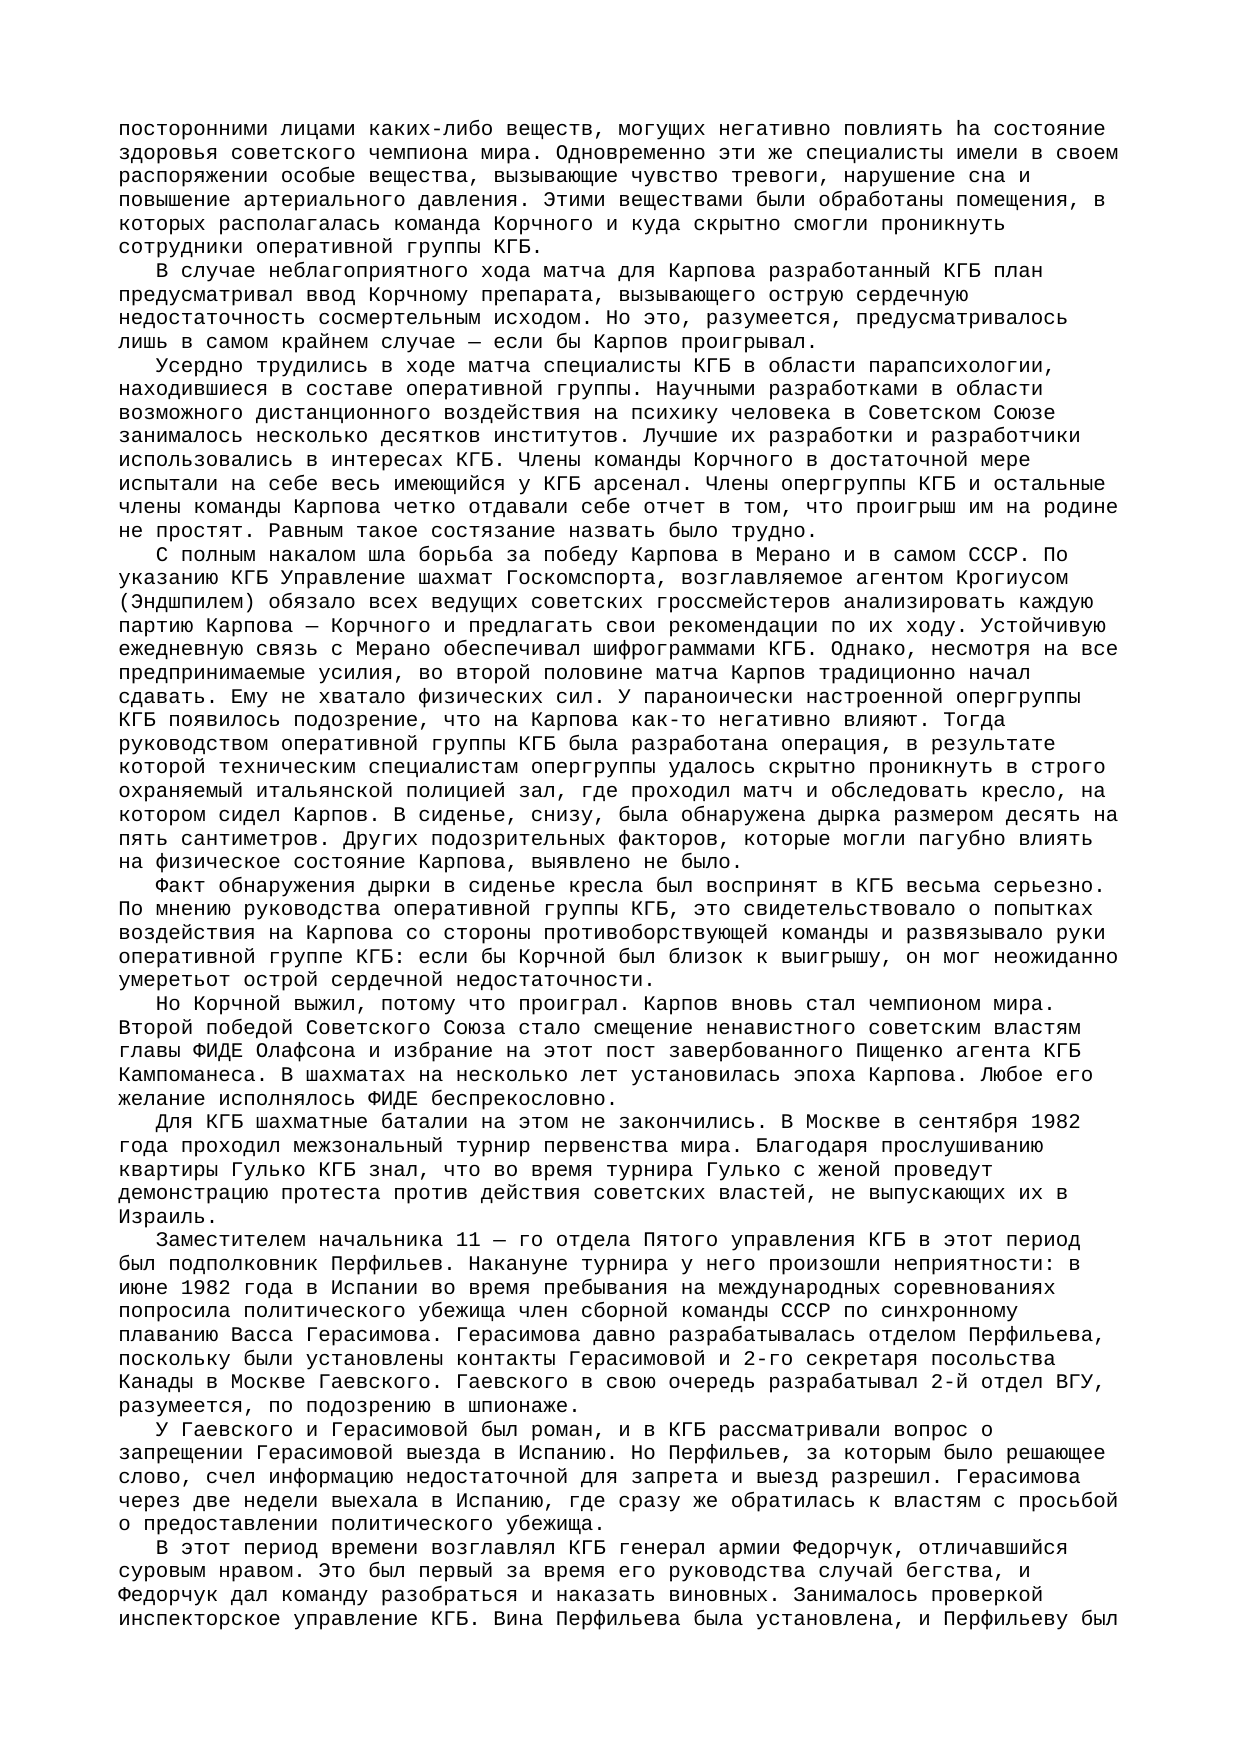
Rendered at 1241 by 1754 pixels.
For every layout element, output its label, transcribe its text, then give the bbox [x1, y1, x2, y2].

text Факт обнаружения дырки в сиденье кресла был воспринят в КГБ весьма серьезно. По мнению руководства оперативной группы КГБ, это свидетельствовало о попытках воздействия на Карпова со стороны противоборствующей команды и развязывало руки оперативной группе КГБ: если бы Корчной был близок к выигрышу, он мог неожиданно умеретьот острой сердечной недостаточности. [118, 875, 1122, 993]
text В этот период времени возглавлял КГБ генерал армии Федорчук, отличавшийся суровым нравом. Это был первый за время его руководства случай бегства, и Федорчук дал команду разобраться и наказать виновных. Занималось проверкой инспекторское управление КГБ. Вина Перфильева была установлена, и Перфильеву был [118, 1537, 1122, 1631]
text посторонними лицами каких-либо веществ, могущих негативно повлиять ha состояние здоровья советского чемпиона мира. Одновременно эти же специалисты имели в своем распоряжении особые вещества, вызывающие чувство тревоги, нарушение сна и повышение артериального давления. Этими веществами были обработаны помещения, в которых располагалась команда Корчного и куда скрытно смогли проникнуть сотрудники оперативной группы КГБ. [118, 118, 1122, 260]
text С полным накалом шла борьба за победу Карпова в Мерано и в самом СССР. По указанию КГБ Управление шахмат Госкомспорта, возглавляемое агентом Крогиусом (Эндшпилем) обязало всех ведущих советских гроссмейстеров анализировать каждую партию Карпова — Корчного и предлагать свои рекомендации по их ходу. Устойчивую ежедневную связь с Мерано обеспечивал шифрограммами КГБ. Однако, несмотря на все предпринимаемые усилия, во второй половине матча Карпов традиционно начал сдавать. Ему не хватало физических сил. У параноически настроенной опергруппы КГБ появилось подозрение, что на Карпова как-то негативно влияют. Тогда руководством оперативной группы КГБ была разработана операция, в результате которой техническим специалистам опергруппы удалось скрытно проникнуть в строго охраняемый итальянской полицией зал, где проходил матч и обследовать кресло, на котором сидел Карпов. В сиденье, снизу, была обнаружена дырка размером десять на пять сантиметров. Других подозрительных факторов, которые могли пагубно влиять на физическое состояние Карпова, выявлено не было. [118, 544, 1122, 875]
text Но Корчной выжил, потому что проиграл. Карпов вновь стал чемпионом мира. Второй победой Советского Союза стало смещение ненавистного советским властям главы ФИДЕ Олафсона и избрание на этот пост завербованного Пищенко агента КГБ Кампоманеса. В шахматах на несколько лет установилась эпоха Карпова. Любое его желание исполнялось ФИДЕ беспрекословно. [118, 993, 1122, 1111]
text Заместителем начальника 11 — го отдела Пятого управления КГБ в этот период был подполковник Перфильев. Накануне турнира у него произошли неприятности: в июне 1982 года в Испании во время пребывания на международных соревнованиях попросила политического убежища член сборной команды СССР по синхронному плаванию Васса Герасимова. Герасимова давно разрабатывалась отделом Перфильева, поскольку были установлены контакты Герасимовой и 2-го секретаря посольства Канады в Москве Гаевского. Гаевского в свою очередь разрабатывал 2-й отдел ВГУ, разумеется, по подозрению в шпионаже. [118, 1229, 1122, 1419]
text В случае неблагоприятного хода матча для Карпова разработанный КГБ план предусматривал ввод Корчному препарата, вызывающего острую сердечную недостаточность сосмертельным исходом. Но это, разумеется, предусматривалось лишь в самом крайнем случае — если бы Карпов проигрывал. [118, 260, 1122, 354]
text Для КГБ шахматные баталии на этом не закончились. В Москве в сентября 1982 года проходил межзональный турнир первенства мира. Благодаря прослушиванию квартиры Гулько КГБ знал, что во время турнира Гулько с женой проведут демонстрацию протеста против действия советских властей, не выпускающих их в Израиль. [118, 1111, 1122, 1229]
text Усердно трудились в ходе матча специалисты КГБ в области парапсихологии, находившиеся в составе оперативной группы. Научными разработками в области возможного дистанционного воздействия на психику человека в Советском Союзе занималось несколько десятков институтов. Лучшие их разработки и разработчики использовались в интересах КГБ. Члены команды Корчного в достаточной мере испытали на себе весь имеющийся у КГБ арсенал. Члены опергруппы КГБ и остальные члены команды Карпова четко отдавали себе отчет в том, что проигрыш им на родине не простят. Равным такое состязание назвать было трудно. [118, 354, 1122, 544]
text У Гаевского и Герасимовой был роман, и в КГБ рассматривали вопрос о запрещении Герасимовой выезда в Испанию. Но Перфильев, за которым было решающее слово, счел информацию недостаточной для запрета и выезд разрешил. Герасимова через две недели выехала в Испанию, где сразу же обратилась к властям с просьбой о предоставлении политического убежища. [118, 1419, 1122, 1537]
